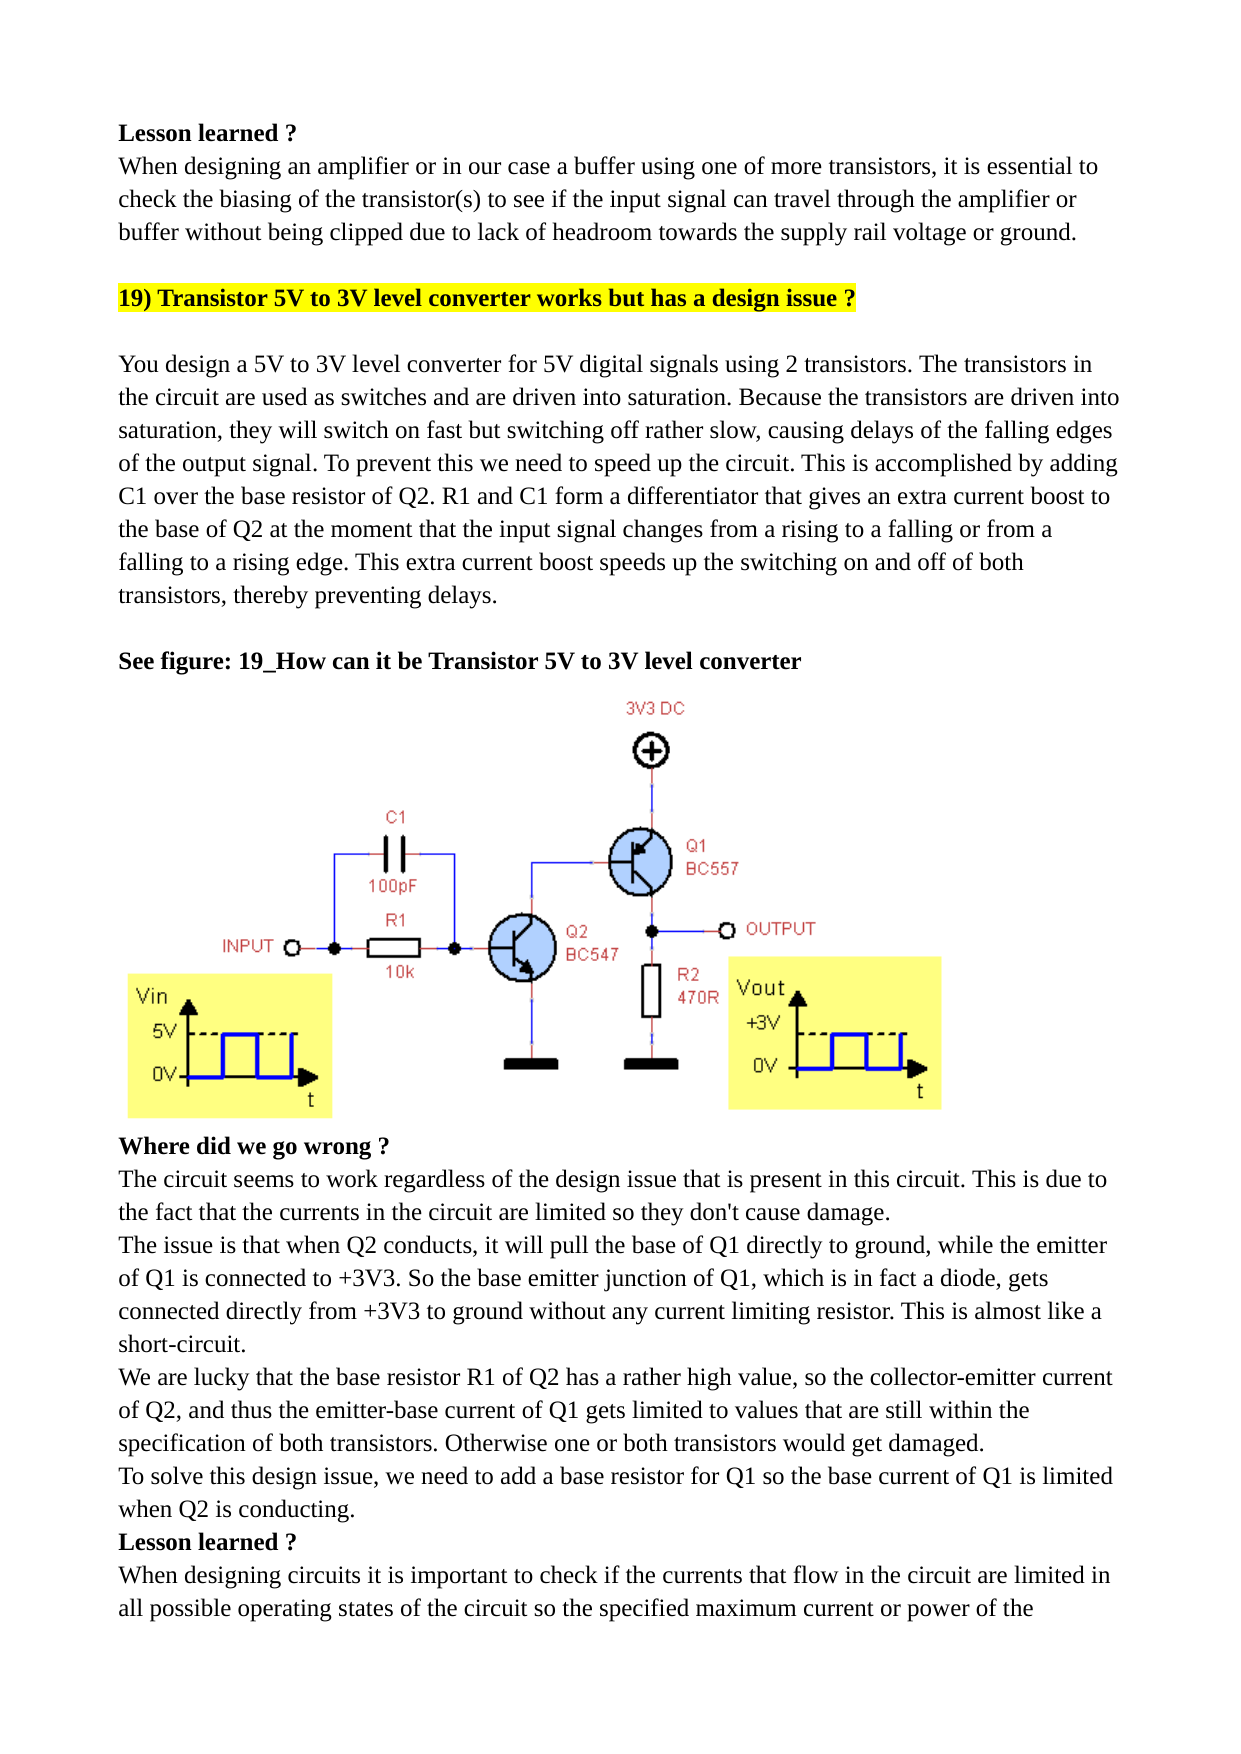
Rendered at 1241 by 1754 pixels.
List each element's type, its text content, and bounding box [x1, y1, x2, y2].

picture [118, 679, 956, 1127]
text Lesson learned ? When designing an amplifier or in our case a buffer using one of more transistors, it is essential to check the biasing of the transistor(s) to see if the input signal can travel through the amplifier or buffer without being clipped due to lack of headroom towards the supply rail voltage or ground. 19) Transistor 5V to 3V level converter works but has a design issue ? You design a 5V to 3V level converter for 5V digital signals using 2 transistors. The transistors in the circuit are used as switches and are driven into saturation. Because the transistors are driven into saturation, they will switch on fast but switching off rather slow, causing delays of the falling edges of the output signal. To prevent this we need to speed up the circuit. This is accomplished by adding C1 over the base resistor of Q2. R1 and C1 form a differentiator that gives an extra current boost to the base of Q2 at the moment that the input signal changes from a rising to a falling or from a falling to a rising edge. This extra current boost speeds up the switching on and off of both transistors, thereby preventing delays. See figure: 19_How can it be Transistor 5V to 3V level converter Where did we go wrong ? The circuit seems to work regardless of the design issue that is present in this circuit. This is due to the fact that the currents in the circuit are limited so they don't cause damage. The issue is that when Q2 conducts, it will pull the base of Q1 directly to ground, while the emitter of Q1 is connected to +3V3. So the base emitter junction of Q1, which is in fact a diode, gets connected directly from +3V3 to ground without any current limiting resistor. This is almost like a short-circuit. We are lucky that the base resistor R1 of Q2 has a rather high value, so the collector-emitter current of Q2, and thus the emitter-base current of Q1 gets limited to values that are still within the specification of both transistors. Otherwise one or both transistors would get damaged. To solve this design issue, we need to add a base resistor for Q1 so the base current of Q1 is limited when Q2 is conducting. Lesson learned ? When designing circuits it is important to check if the currents that flow in the circuit are limited in all possible operating states of the circuit so the specified maximum current or power of the [118, 118, 1122, 1622]
